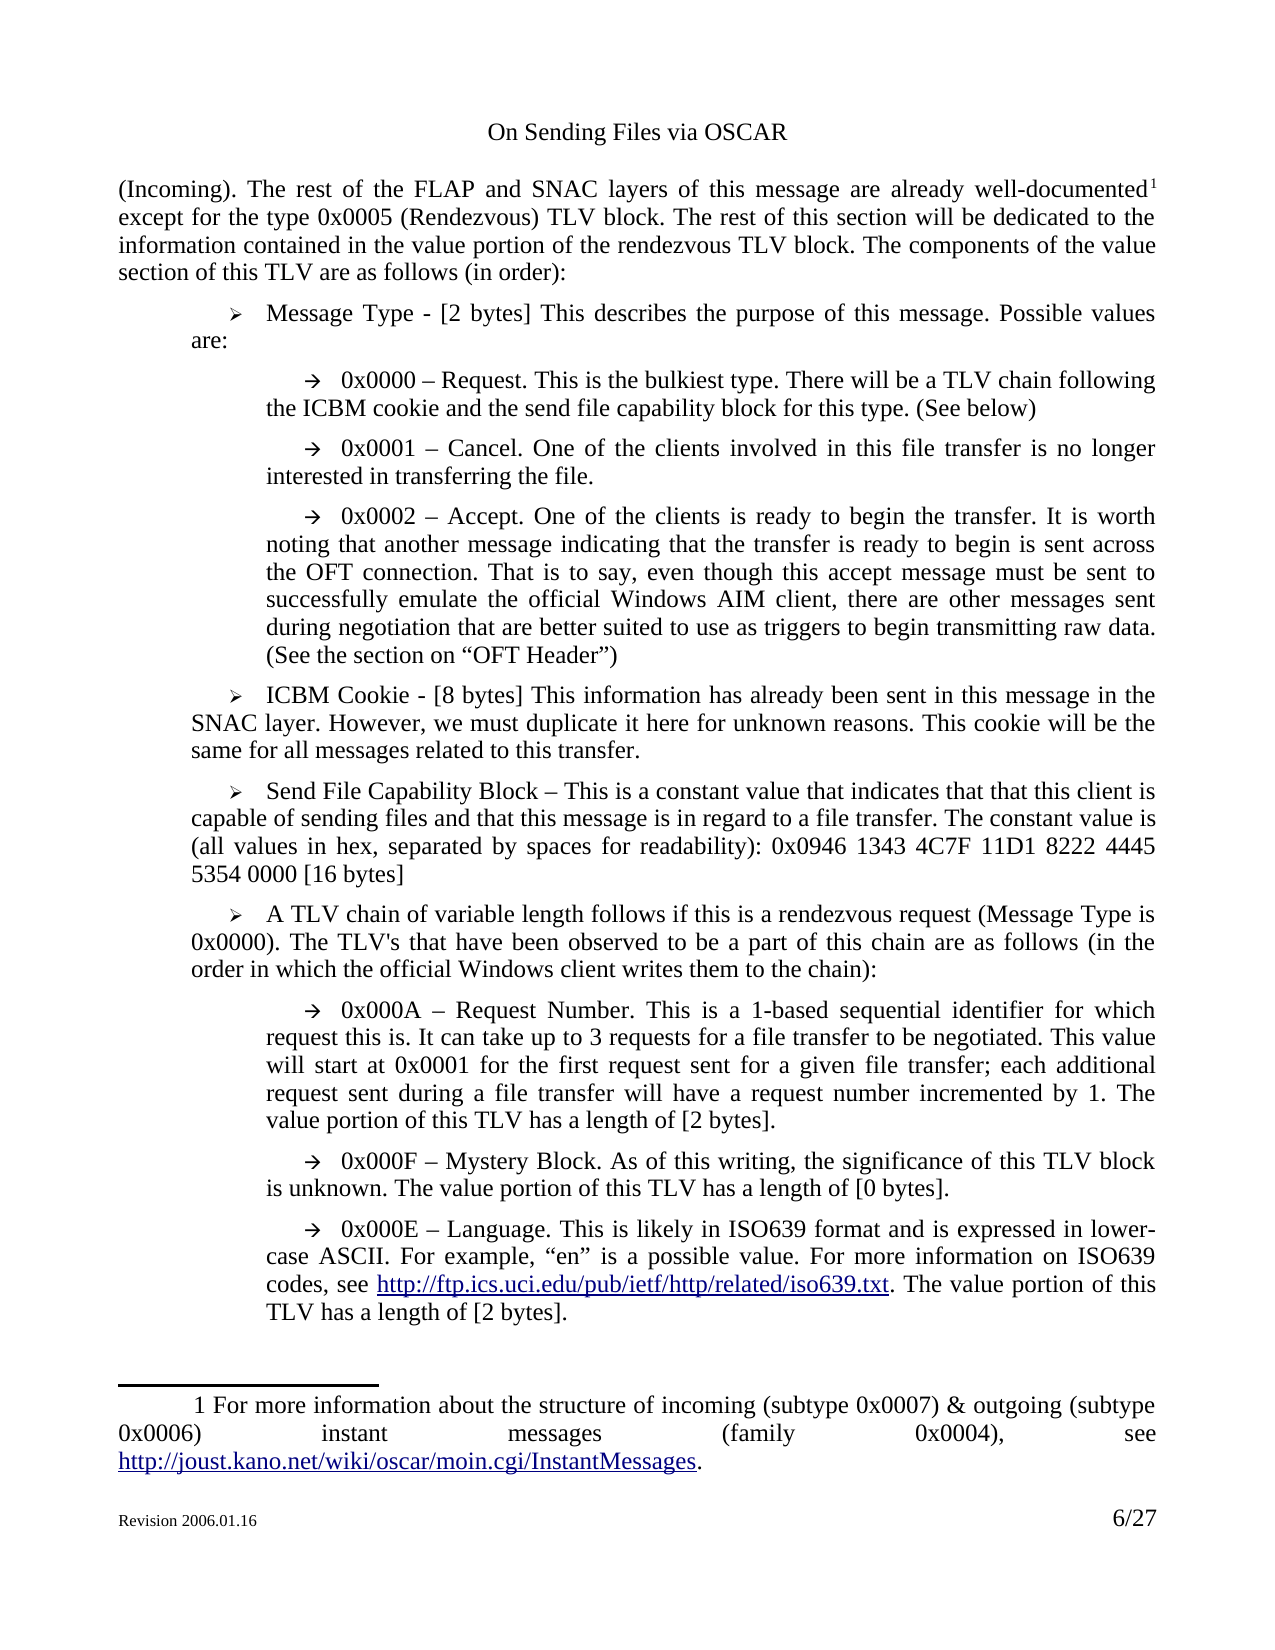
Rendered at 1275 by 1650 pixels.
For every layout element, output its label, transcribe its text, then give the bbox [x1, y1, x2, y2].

list 0x000A – Request Number. This is a 1-based sequential identifier for which request this is. It can take up to 3 requests for a file transfer to be negotiated. This value will start at 0x0001 for the first request sent for a given file transfer; each additional request sent during a file transfer will have a request number incremented by 1. The value portion of this TLV has a length of [2 bytes]. [228, 996, 1157, 1134]
list 0x000F – Mystery Block. As of this writing, the significance of this TLV block is unknown. The value portion of this TLV has a length of [0 bytes]. [228, 1147, 1157, 1202]
list 0x0001 – Cancel. One of the clients involved in this file transfer is no longer interested in transferring the file. [228, 434, 1157, 490]
list 0x000E – Language. This is likely in ISO639 format and is expressed in lower-case ASCII. For example, “en” is a possible value. For more information on ISO639 codes, see http://ftp.ics.uci.edu/pub/ietf/http/related/iso639.txt. The value portion of this TLV has a length of [2 bytes]. [228, 1215, 1157, 1326]
text For more information about the structure of incoming (subtype 0x0007) & outgoing (subtype 0x0006) instant messages (family 0x0004), see http://joust.kano.net/wiki/oscar/moin.cgi/InstantMessages. [118, 1392, 1157, 1475]
list A TLV chain of variable length follows if this is a rendezvous request (Message Type is 0x0000). The TLV's that have been observed to be a part of this chain are as follows (in the order in which the official Windows client writes them to the chain): [153, 900, 1157, 983]
list Message Type - [2 bytes] This describes the purpose of this message. Possible values are: [153, 299, 1157, 354]
list ICBM Cookie - [8 bytes] This information has already been sent in this message in the SNAC layer. However, we must duplicate it here for unknown reasons. This cookie will be the same for all messages related to this transfer. [153, 681, 1157, 764]
list 0x0000 – Request. This is the bulkiest type. There will be a TLV chain following the ICBM cookie and the send file capability block for this type. (See below) [228, 367, 1157, 422]
text (Incoming). The rest of the FLAP and SNAC layers of this message are already well-documented except for the type 0x0005 (Rendezvous) TLV block. The rest of this section will be dedicated to the information contained in the value portion of the rendezvous TLV block. The components of the value section of this TLV are as follows (in order): [118, 175, 1157, 286]
list 0x0002 – Accept. One of the clients is ready to begin the transfer. It is worth noting that another message indicating that the transfer is ready to begin is sent across the OFT connection. That is to say, even though this accept message must be sent to successfully emulate the official Windows AIM client, there are other messages sent during negotiation that are better suited to use as triggers to begin transmitting raw data. (See the section on “OFT Header”) [228, 502, 1157, 669]
list Send File Capability Block – This is a constant value that indicates that that this client is capable of sending files and that this message is in regard to a file transfer. The constant value is (all values in hex, separated by spaces for readability): 0x0946 1343 4C7F 11D1 8222 4445 5354 0000 [16 bytes] [153, 777, 1157, 888]
